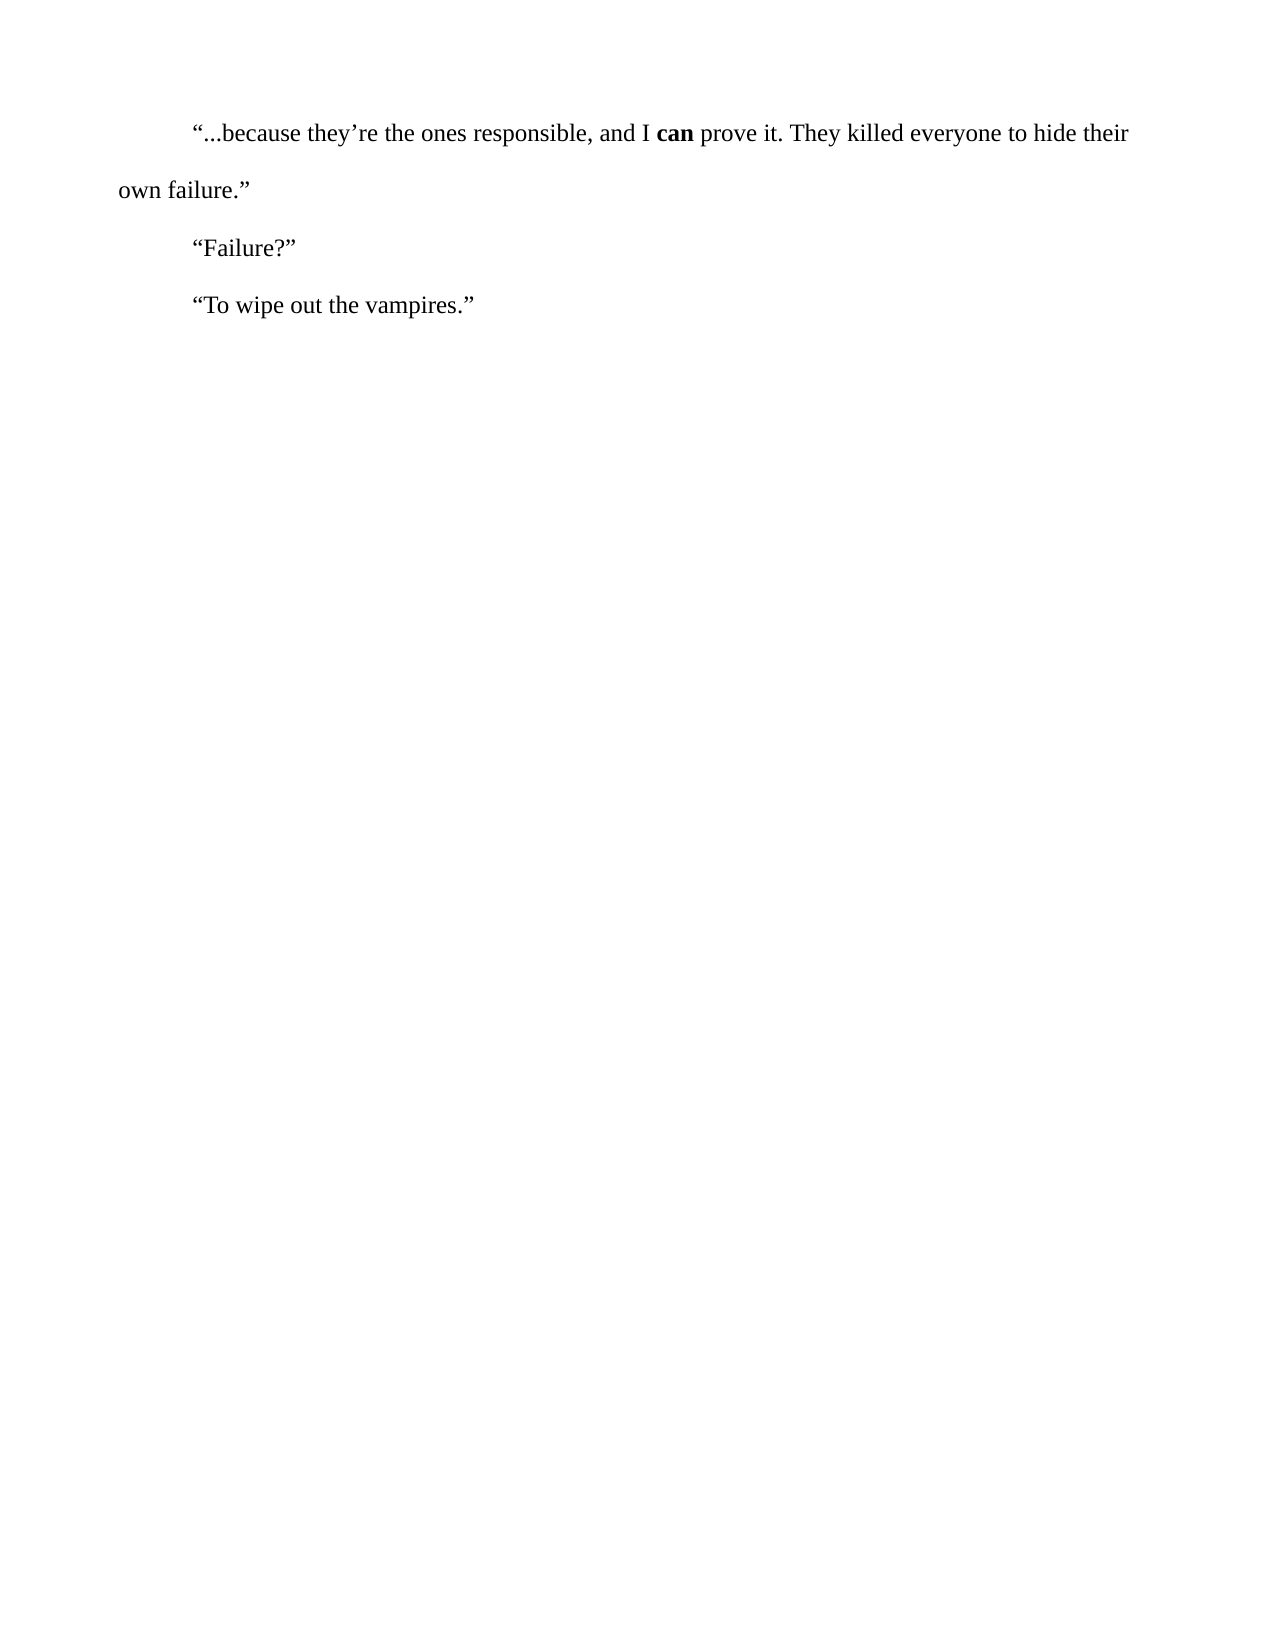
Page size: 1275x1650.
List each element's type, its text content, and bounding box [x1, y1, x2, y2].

text “...because they’re the ones responsible, and I can prove it. They killed everyone to hide their own failure.” [118, 118, 1157, 204]
text “To wipe out the vampires.” [118, 291, 1157, 319]
text “Failure?” [118, 233, 1157, 262]
